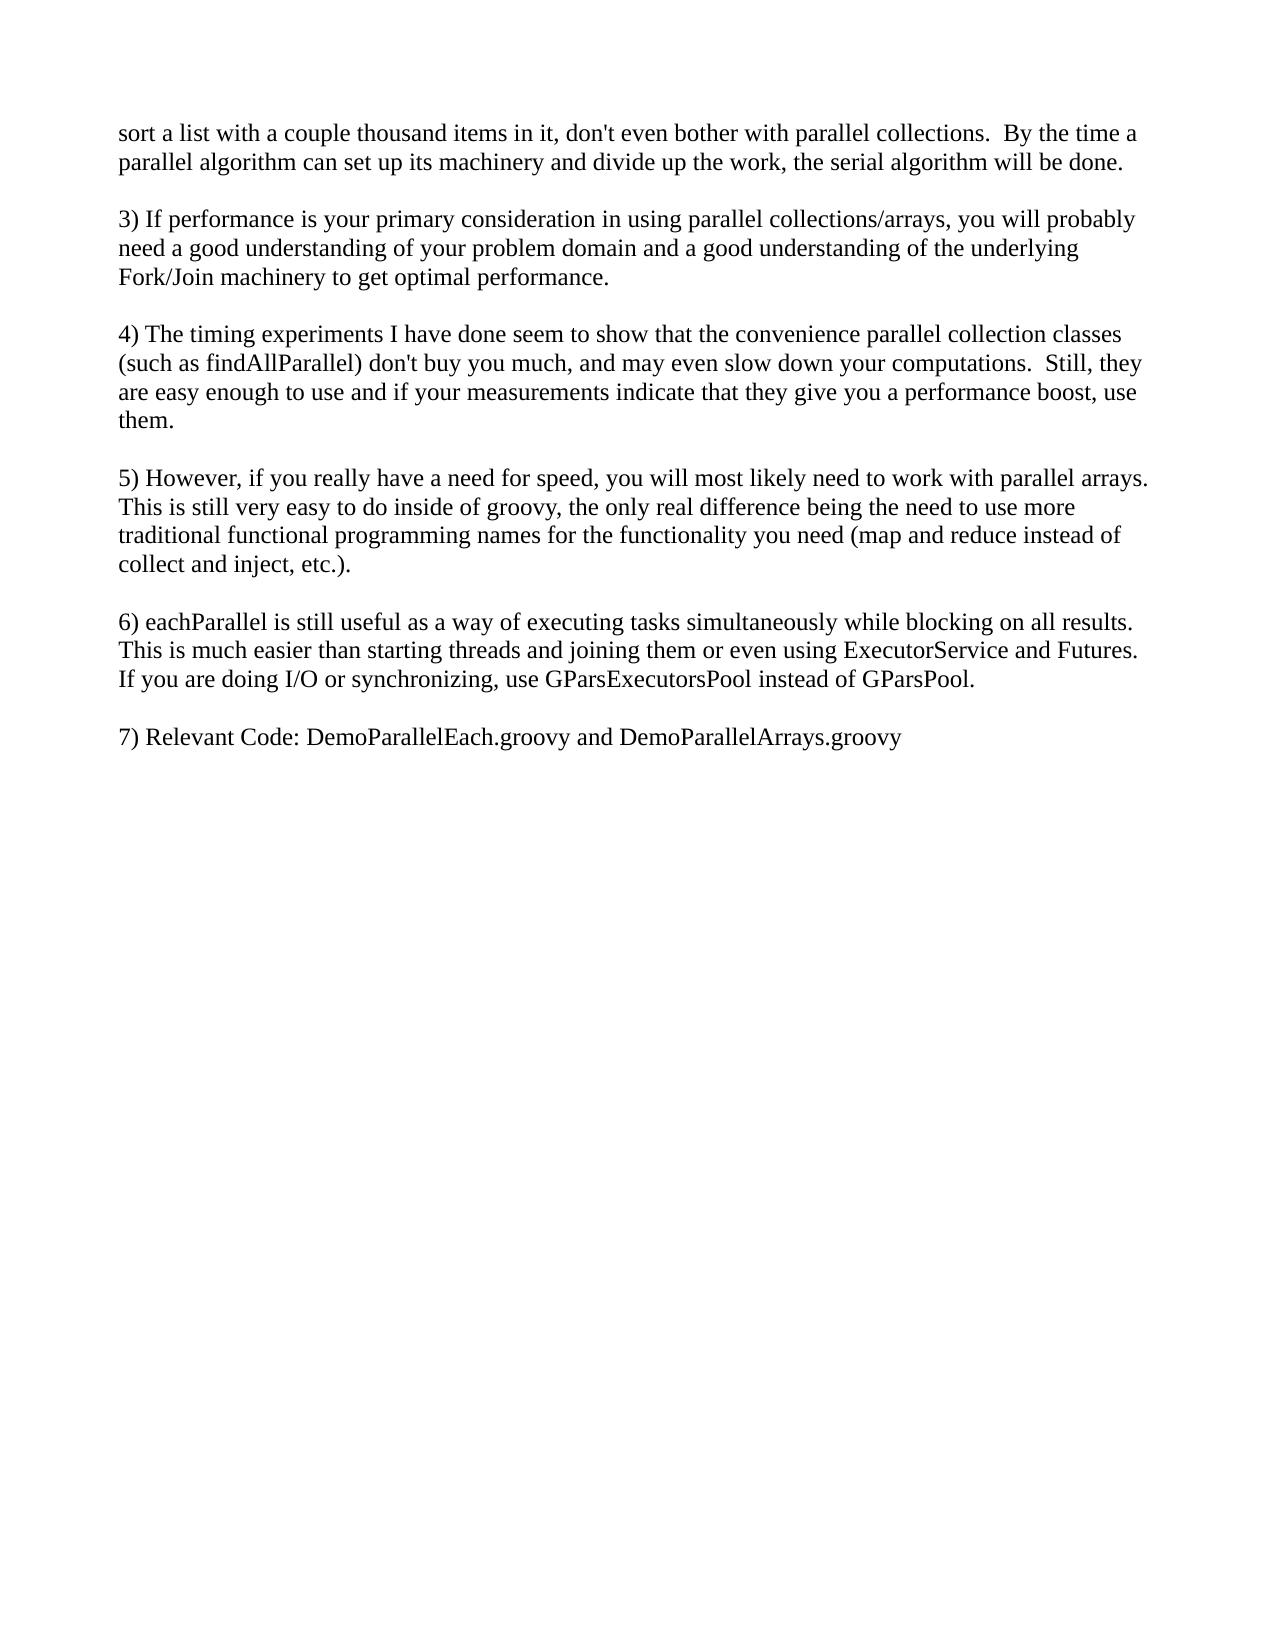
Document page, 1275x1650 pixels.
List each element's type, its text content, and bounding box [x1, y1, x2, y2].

text 4) The timing experiments I have done seem to show that the convenience parallel collection classes (such as findAllParallel) don't buy you much, and may even slow down your computations. Still, they are easy enough to use and if your measurements indicate that they give you a performance boost, use them. [118, 319, 1157, 434]
text 5) However, if you really have a need for speed, you will most likely need to work with parallel arrays. This is still very easy to do inside of groovy, the only real difference being the need to use more traditional functional programming names for the functionality you need (map and reduce instead of collect and inject, etc.). [118, 463, 1157, 578]
text 3) If performance is your primary consideration in using parallel collections/arrays, you will probably need a good understanding of your problem domain and a good understanding of the underlying Fork/Join machinery to get optimal performance. [118, 204, 1157, 291]
text sort a list with a couple thousand items in it, don't even bother with parallel collections. By the time a parallel algorithm can set up its machinery and divide up the work, the serial algorithm will be done. [118, 118, 1157, 176]
text 7) Relevant Code: DemoParallelEach.groovy and DemoParallelArrays.groovy [118, 722, 1157, 751]
text 6) eachParallel is still useful as a way of executing tasks simultaneously while blocking on all results. This is much easier than starting threads and joining them or even using ExecutorService and Futures. If you are doing I/O or synchronizing, use GParsExecutorsPool instead of GParsPool. [118, 607, 1157, 693]
